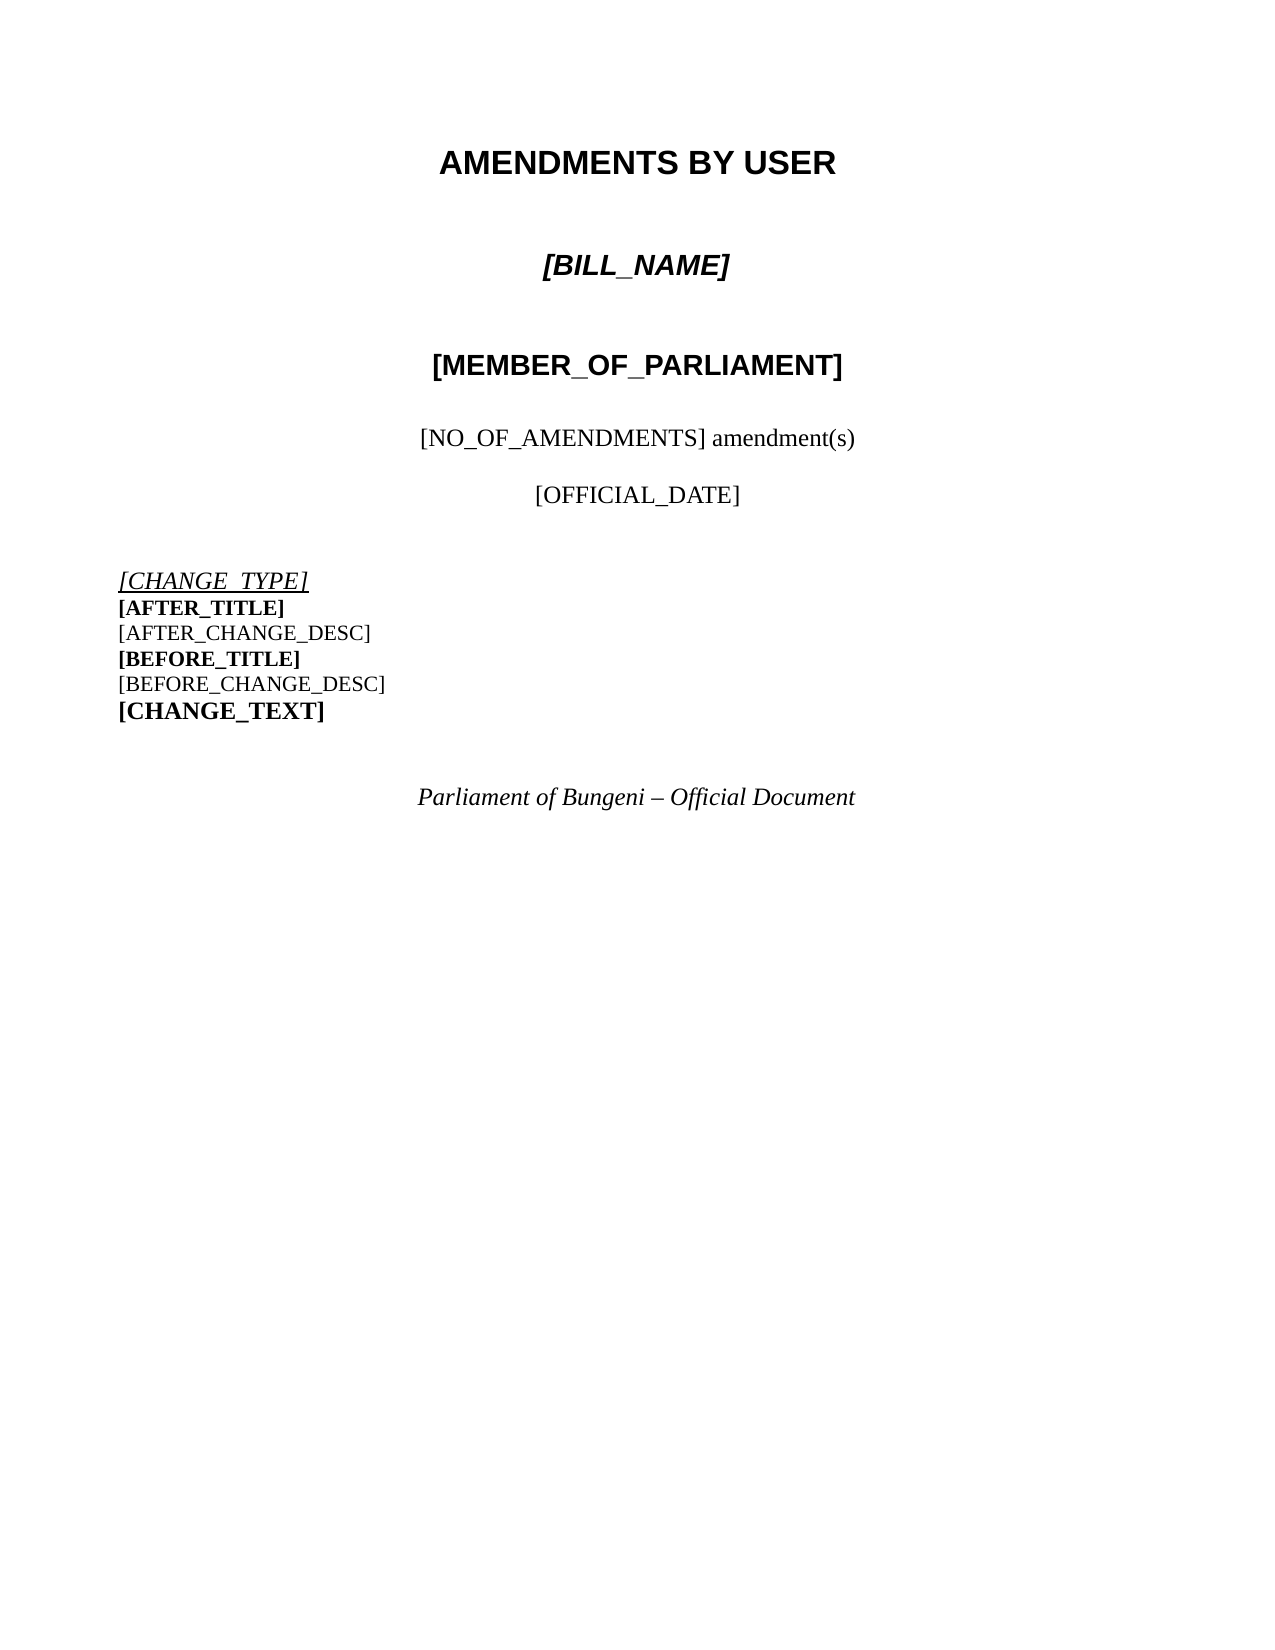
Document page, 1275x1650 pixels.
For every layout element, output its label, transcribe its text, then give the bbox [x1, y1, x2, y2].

text [AFTER_TITLE] [118, 595, 1157, 620]
text [BEFORE_TITLE] [118, 646, 1157, 671]
text Parliament of Bungeni – Official Document [118, 782, 1157, 811]
subtitle [BILL_NAME] [118, 248, 1157, 282]
text [BEFORE_CHANGE_DESC] [118, 671, 1157, 696]
text [CHANGE_TYPE] [118, 566, 1157, 595]
text [OFFICIAL_DATE] [118, 480, 1157, 509]
text [CHANGE_TEXT] [118, 696, 1157, 725]
subtitle AMENDMENTS BY USER [118, 143, 1157, 182]
text [NO_OF_AMENDMENTS] amendment(s) [118, 423, 1157, 451]
subtitle [MEMBER_OF_PARLIAMENT] [118, 348, 1157, 381]
text [AFTER_CHANGE_DESC] [118, 620, 1157, 646]
